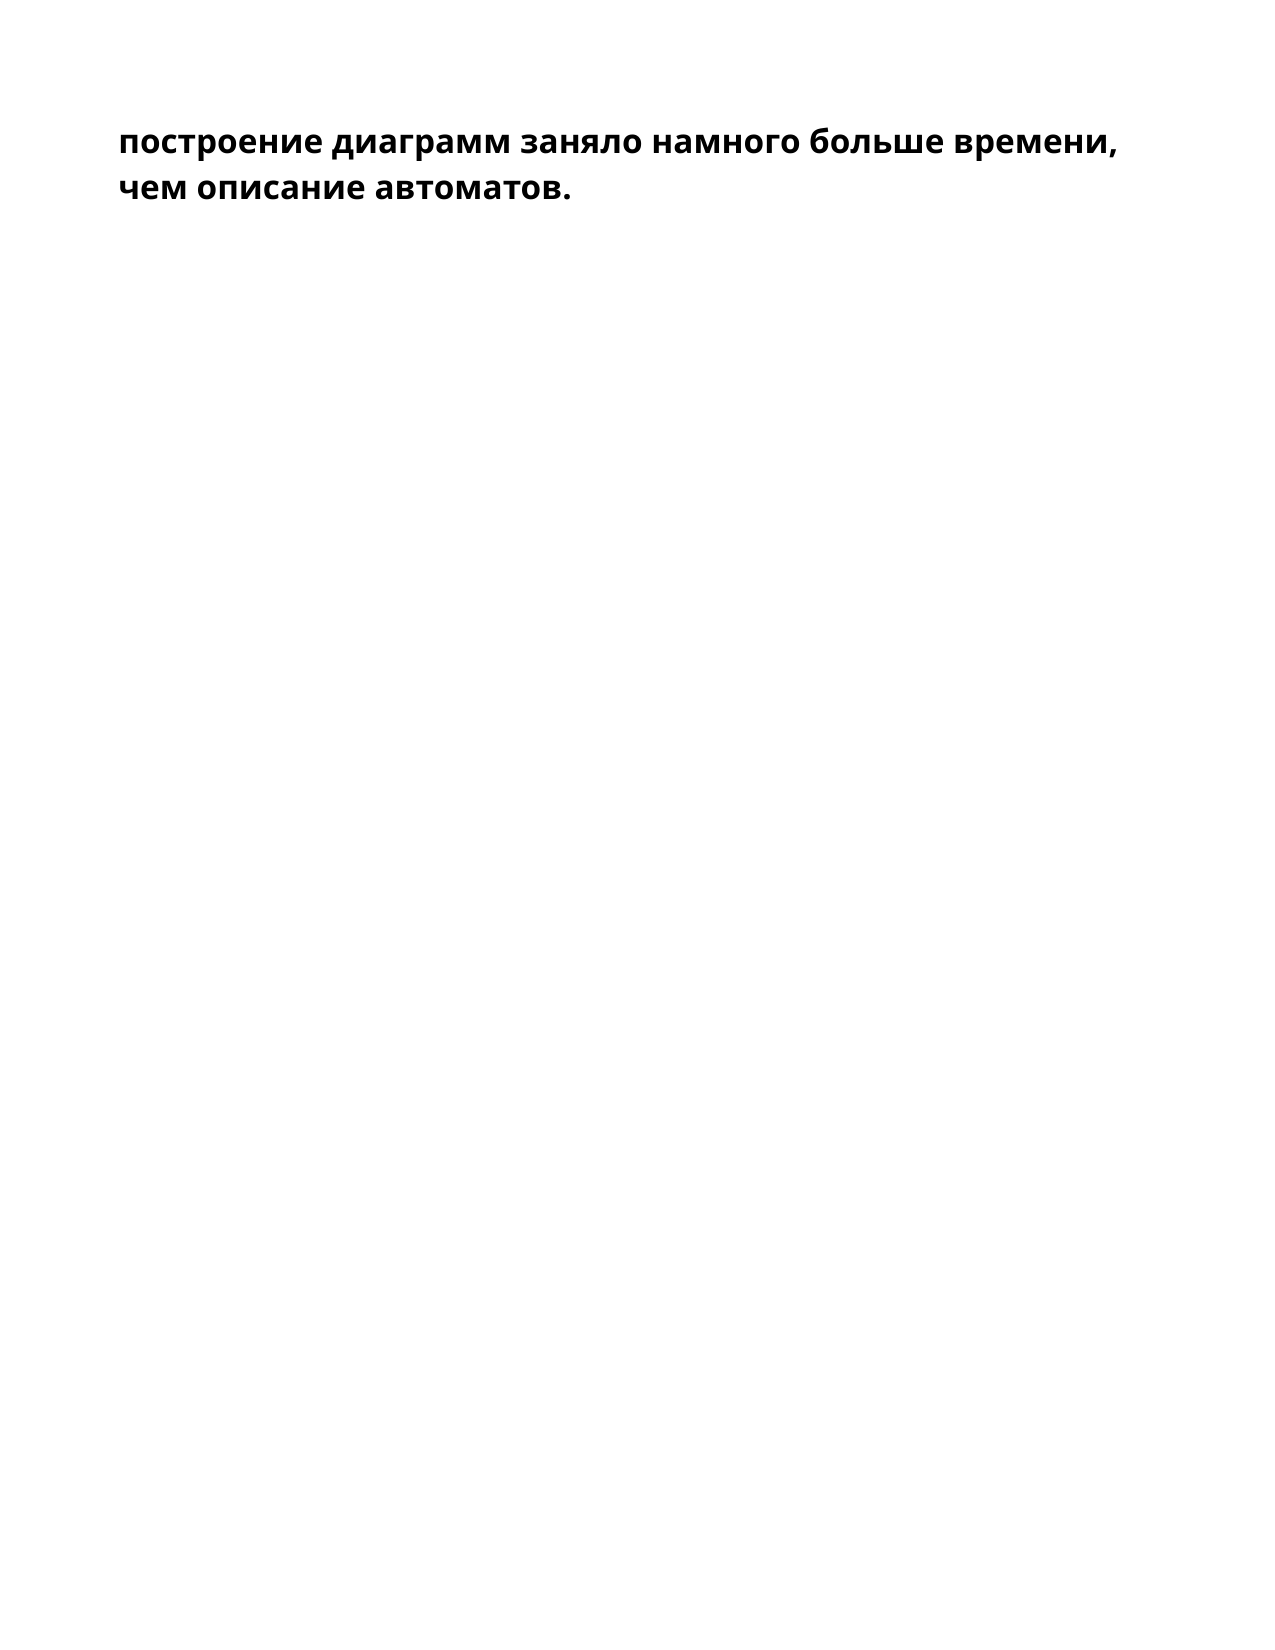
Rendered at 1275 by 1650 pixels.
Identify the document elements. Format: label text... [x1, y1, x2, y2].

text построение диаграмм заняло намного больше времени, чем описание автоматов. [118, 118, 1157, 209]
